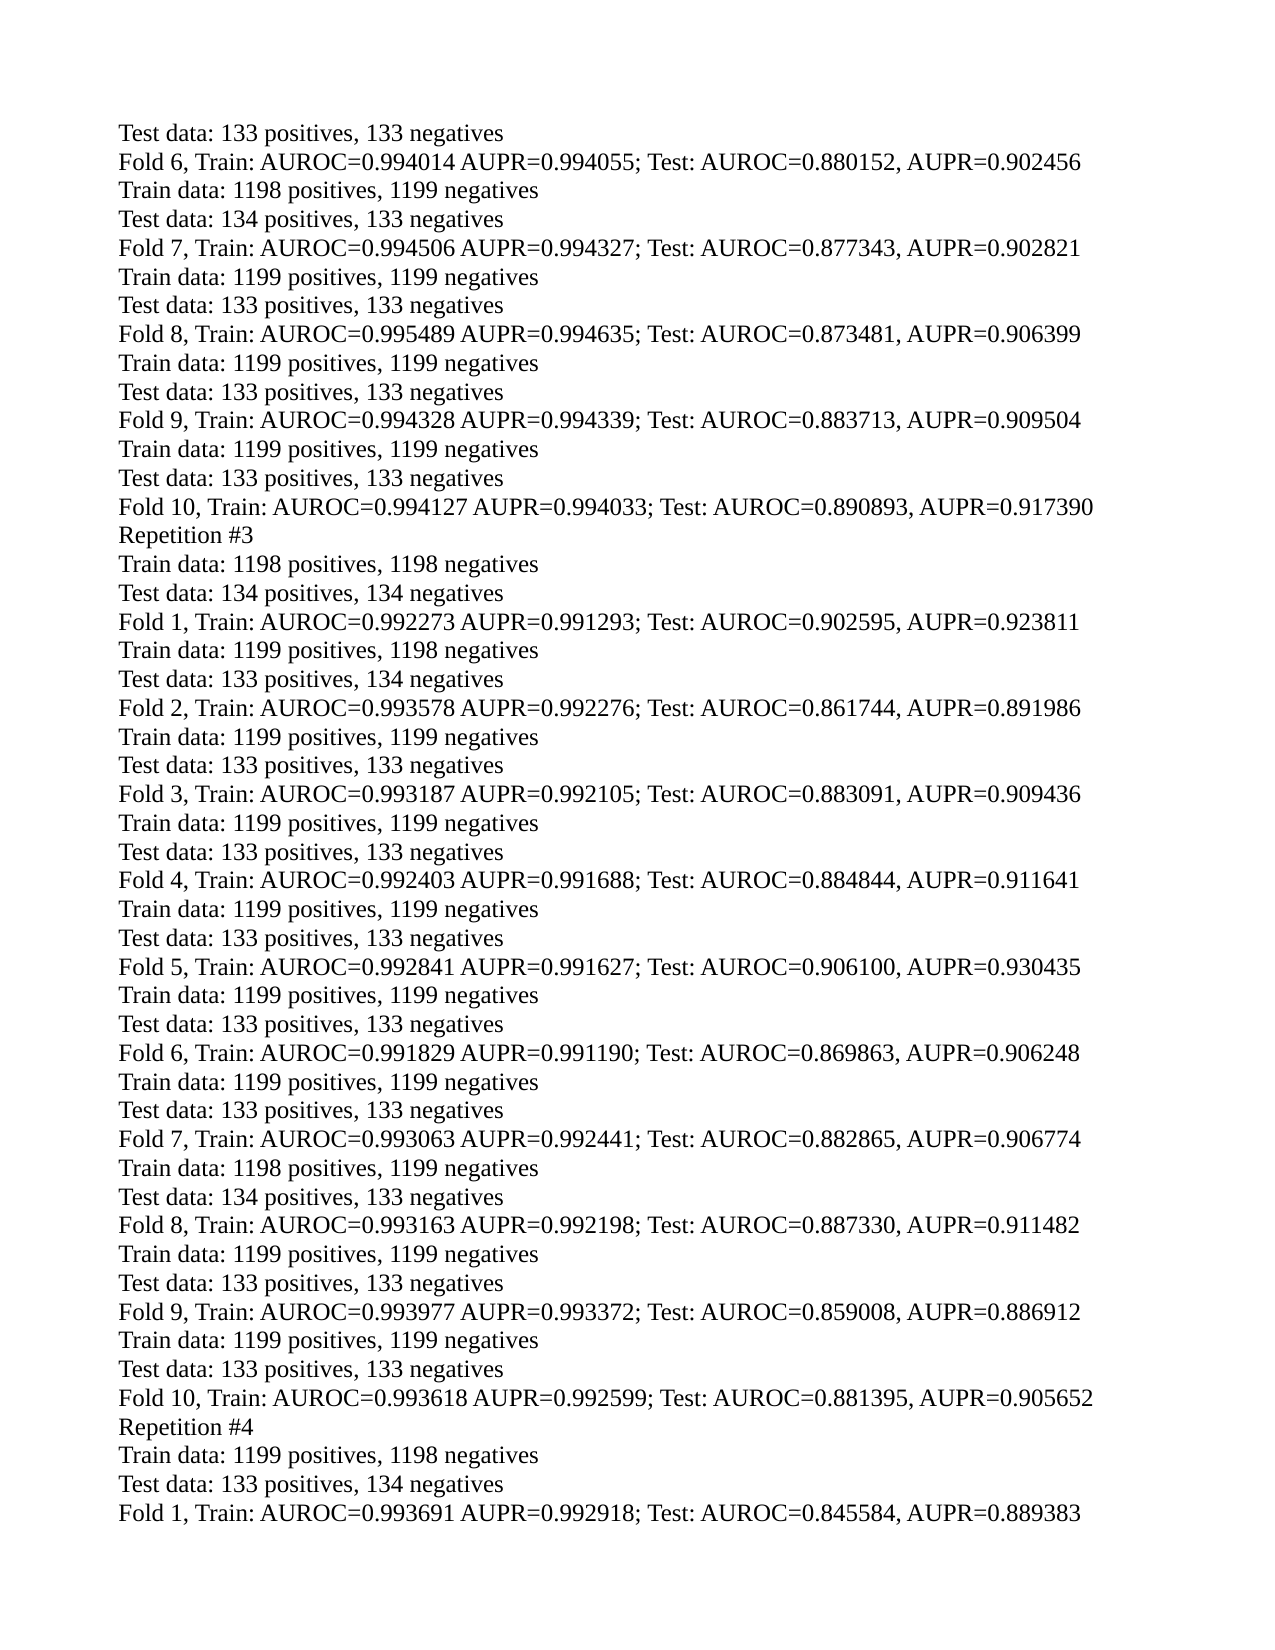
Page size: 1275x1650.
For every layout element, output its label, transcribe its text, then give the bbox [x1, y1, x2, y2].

text Test data: 133 positives, 133 negatives [118, 837, 1157, 866]
text Test data: 133 positives, 133 negatives [118, 1096, 1157, 1124]
text Fold 10, Train: AUROC=0.994127 AUPR=0.994033; Test: AUROC=0.890893, AUPR=0.917390 [118, 492, 1157, 521]
text Test data: 133 positives, 133 negatives [118, 1354, 1157, 1383]
text Test data: 133 positives, 133 negatives [118, 463, 1157, 492]
text Fold 5, Train: AUROC=0.992841 AUPR=0.991627; Test: AUROC=0.906100, AUPR=0.930435 [118, 952, 1157, 981]
text Fold 1, Train: AUROC=0.992273 AUPR=0.991293; Test: AUROC=0.902595, AUPR=0.923811 [118, 607, 1157, 636]
text Train data: 1199 positives, 1199 negatives [118, 894, 1157, 923]
text Train data: 1199 positives, 1199 negatives [118, 1239, 1157, 1268]
text Fold 4, Train: AUROC=0.992403 AUPR=0.991688; Test: AUROC=0.884844, AUPR=0.911641 [118, 866, 1157, 894]
text Train data: 1199 positives, 1199 negatives [118, 434, 1157, 463]
text Test data: 133 positives, 134 negatives [118, 1469, 1157, 1498]
text Test data: 134 positives, 134 negatives [118, 578, 1157, 607]
text Fold 6, Train: AUROC=0.994014 AUPR=0.994055; Test: AUROC=0.880152, AUPR=0.902456 [118, 147, 1157, 176]
text Train data: 1199 positives, 1199 negatives [118, 262, 1157, 291]
text Fold 3, Train: AUROC=0.993187 AUPR=0.992105; Test: AUROC=0.883091, AUPR=0.909436 [118, 779, 1157, 808]
text Test data: 133 positives, 133 negatives [118, 291, 1157, 319]
text Fold 6, Train: AUROC=0.991829 AUPR=0.991190; Test: AUROC=0.869863, AUPR=0.906248 [118, 1038, 1157, 1067]
text Fold 8, Train: AUROC=0.995489 AUPR=0.994635; Test: AUROC=0.873481, AUPR=0.906399 [118, 319, 1157, 348]
text Train data: 1198 positives, 1199 negatives [118, 176, 1157, 204]
text Fold 9, Train: AUROC=0.994328 AUPR=0.994339; Test: AUROC=0.883713, AUPR=0.909504 [118, 406, 1157, 434]
text Fold 2, Train: AUROC=0.993578 AUPR=0.992276; Test: AUROC=0.861744, AUPR=0.891986 [118, 693, 1157, 722]
text Test data: 133 positives, 133 negatives [118, 923, 1157, 952]
text Test data: 133 positives, 133 negatives [118, 751, 1157, 779]
text Fold 8, Train: AUROC=0.993163 AUPR=0.992198; Test: AUROC=0.887330, AUPR=0.911482 [118, 1211, 1157, 1239]
text Repetition #3 [118, 521, 1157, 549]
text Test data: 133 positives, 133 negatives [118, 377, 1157, 406]
text Test data: 133 positives, 133 negatives [118, 1268, 1157, 1297]
text Test data: 134 positives, 133 negatives [118, 204, 1157, 233]
text Train data: 1199 positives, 1199 negatives [118, 981, 1157, 1009]
text Train data: 1198 positives, 1199 negatives [118, 1153, 1157, 1182]
text Train data: 1198 positives, 1198 negatives [118, 549, 1157, 578]
text Fold 7, Train: AUROC=0.993063 AUPR=0.992441; Test: AUROC=0.882865, AUPR=0.906774 [118, 1124, 1157, 1153]
text Train data: 1199 positives, 1198 negatives [118, 1441, 1157, 1469]
text Test data: 134 positives, 133 negatives [118, 1182, 1157, 1211]
text Train data: 1199 positives, 1198 negatives [118, 636, 1157, 664]
text Train data: 1199 positives, 1199 negatives [118, 348, 1157, 377]
text Train data: 1199 positives, 1199 negatives [118, 1067, 1157, 1096]
text Train data: 1199 positives, 1199 negatives [118, 1326, 1157, 1354]
text Fold 7, Train: AUROC=0.994506 AUPR=0.994327; Test: AUROC=0.877343, AUPR=0.902821 [118, 233, 1157, 262]
text Test data: 133 positives, 133 negatives [118, 1009, 1157, 1038]
text Fold 1, Train: AUROC=0.993691 AUPR=0.992918; Test: AUROC=0.845584, AUPR=0.889383 [118, 1498, 1157, 1527]
text Train data: 1199 positives, 1199 negatives [118, 808, 1157, 837]
text Fold 10, Train: AUROC=0.993618 AUPR=0.992599; Test: AUROC=0.881395, AUPR=0.905652 [118, 1383, 1157, 1412]
text Fold 9, Train: AUROC=0.993977 AUPR=0.993372; Test: AUROC=0.859008, AUPR=0.886912 [118, 1297, 1157, 1326]
text Test data: 133 positives, 133 negatives [118, 118, 1157, 147]
text Train data: 1199 positives, 1199 negatives [118, 722, 1157, 751]
text Test data: 133 positives, 134 negatives [118, 664, 1157, 693]
text Repetition #4 [118, 1412, 1157, 1441]
